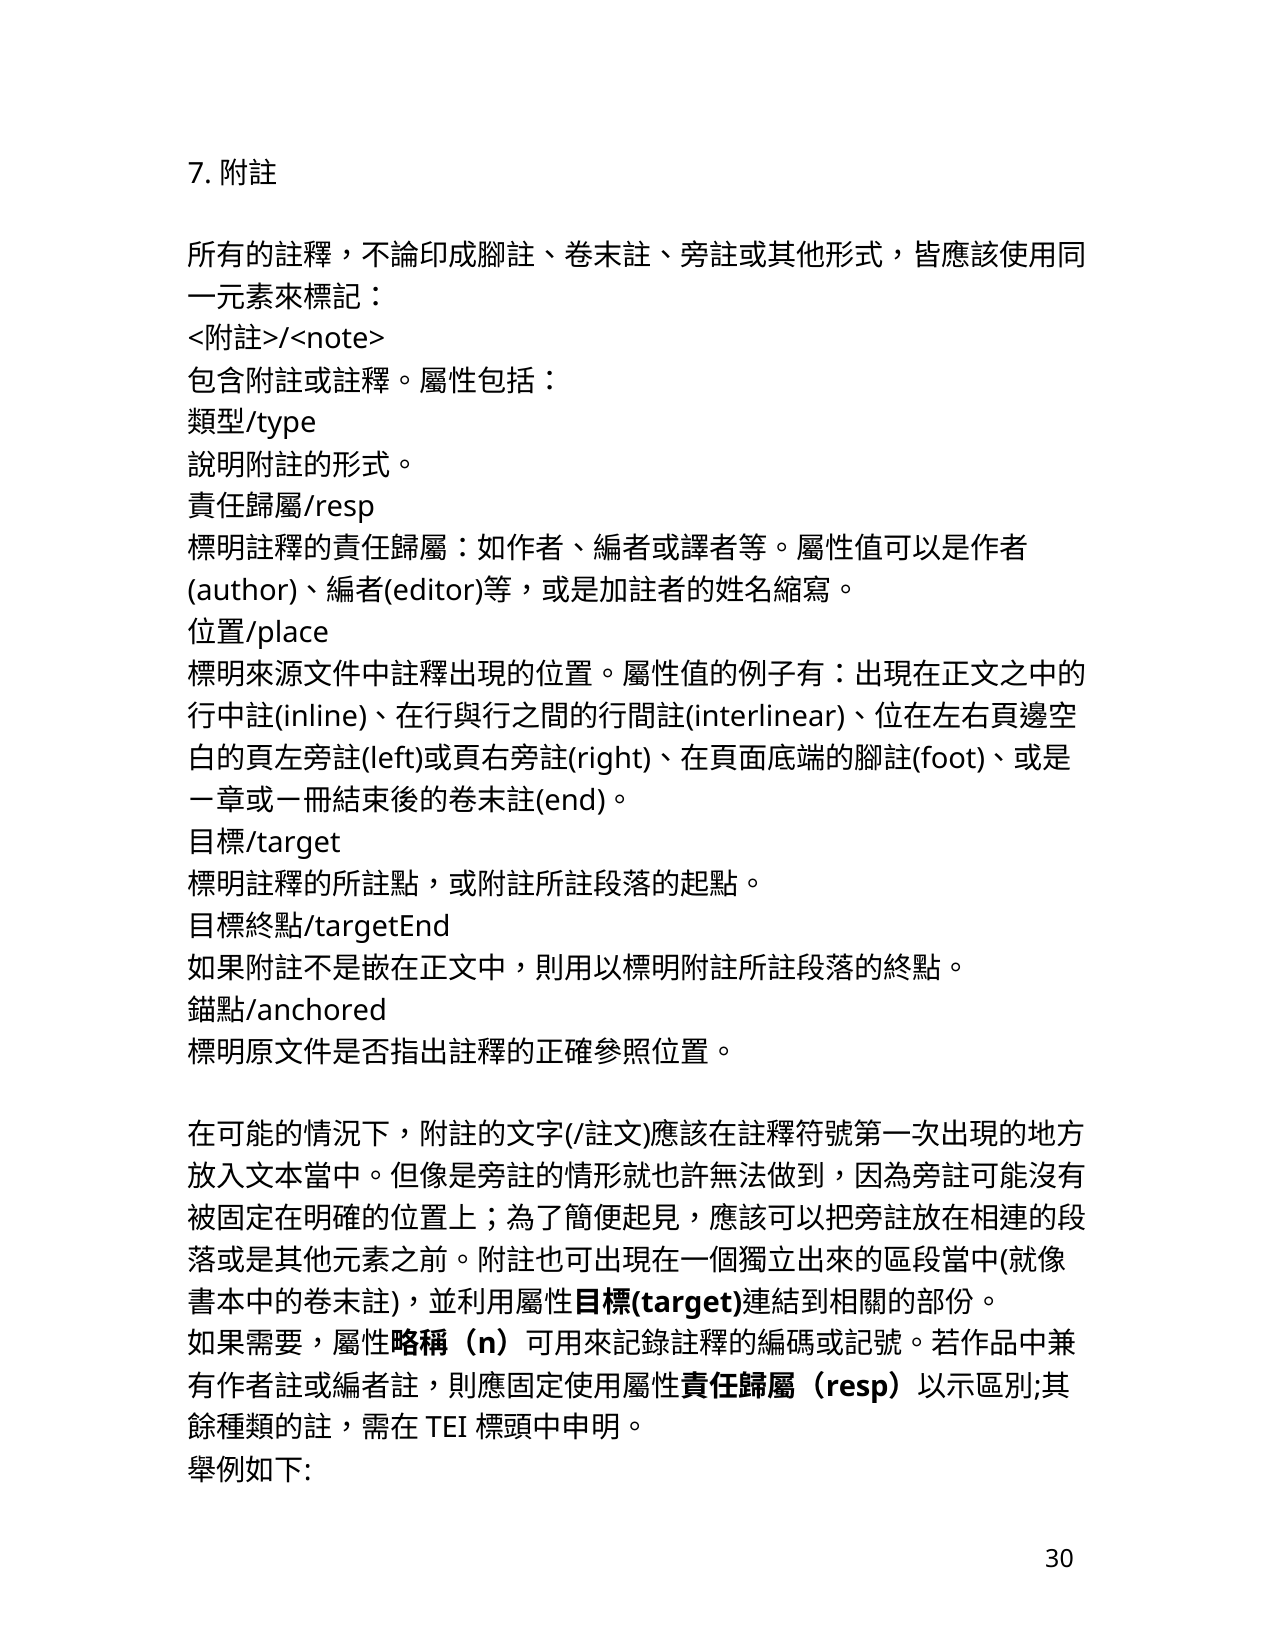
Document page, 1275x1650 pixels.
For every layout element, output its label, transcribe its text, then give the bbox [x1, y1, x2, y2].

text 標明註釋的責任歸屬：如作者、編者或譯者等。屬性值可以是作者(author)、編者(editor)等，或是加註者的姓名縮寫。 [187, 525, 1087, 609]
text 在可能的情況下，附註的文字(/註文)應該在註釋符號第一次出現的地方放入文本當中。但像是旁註的情形就也許無法做到，因為旁註可能沒有被固定在明確的位置上；為了簡便起見，應該可以把旁註放在相連的段落或是其他元素之前。附註也可出現在一個獨立出來的區段當中(就像書本中的卷末註)，並利用屬性目標(target)連結到相關的部份。 [187, 1111, 1087, 1320]
text 7. 附註 [187, 150, 1087, 192]
text 所有的註釋，不論印成腳註、卷末註、旁註或其他形式，皆應該使用同一元素來標記： [187, 231, 1087, 315]
text 如果附註不是嵌在正文中，則用以標明附註所註段落的終點。 [187, 945, 1087, 987]
text 位置/place [187, 609, 1087, 651]
text 標明註釋的所註點，或附註所註段落的起點。 [187, 861, 1087, 903]
text 說明附註的形式。 [187, 441, 1087, 483]
text 類型/type [187, 399, 1087, 441]
text 標明原文件是否指出註釋的正確參照位置。 [187, 1029, 1087, 1071]
text 如果需要，屬性略稱（n）可用來記錄註釋的編碼或記號。若作品中兼有作者註或編者註，則應固定使用屬性責任歸屬（resp）以示區別;其餘種類的註，需在TEI 標頭中申明。 [187, 1320, 1087, 1446]
text 舉例如下: [187, 1446, 1087, 1488]
text 責任歸屬/resp [187, 483, 1087, 525]
text 標明來源文件中註釋出現的位置。屬性值的例子有：出現在正文之中的行中註(inline)、在行與行之間的行間註(interlinear)、位在左右頁邊空白的頁左旁註(left)或頁右旁註(right)、在頁面底端的腳註(foot)、或是ㄧ章或ㄧ冊結束後的卷末註(end)。 [187, 651, 1087, 819]
text 目標/target [187, 819, 1087, 861]
text <附註>/<note> [187, 315, 1087, 357]
text 包含附註或註釋。屬性包括： [187, 357, 1087, 399]
text 目標終點/targetEnd [187, 903, 1087, 945]
text 錨點/anchored [187, 987, 1087, 1029]
